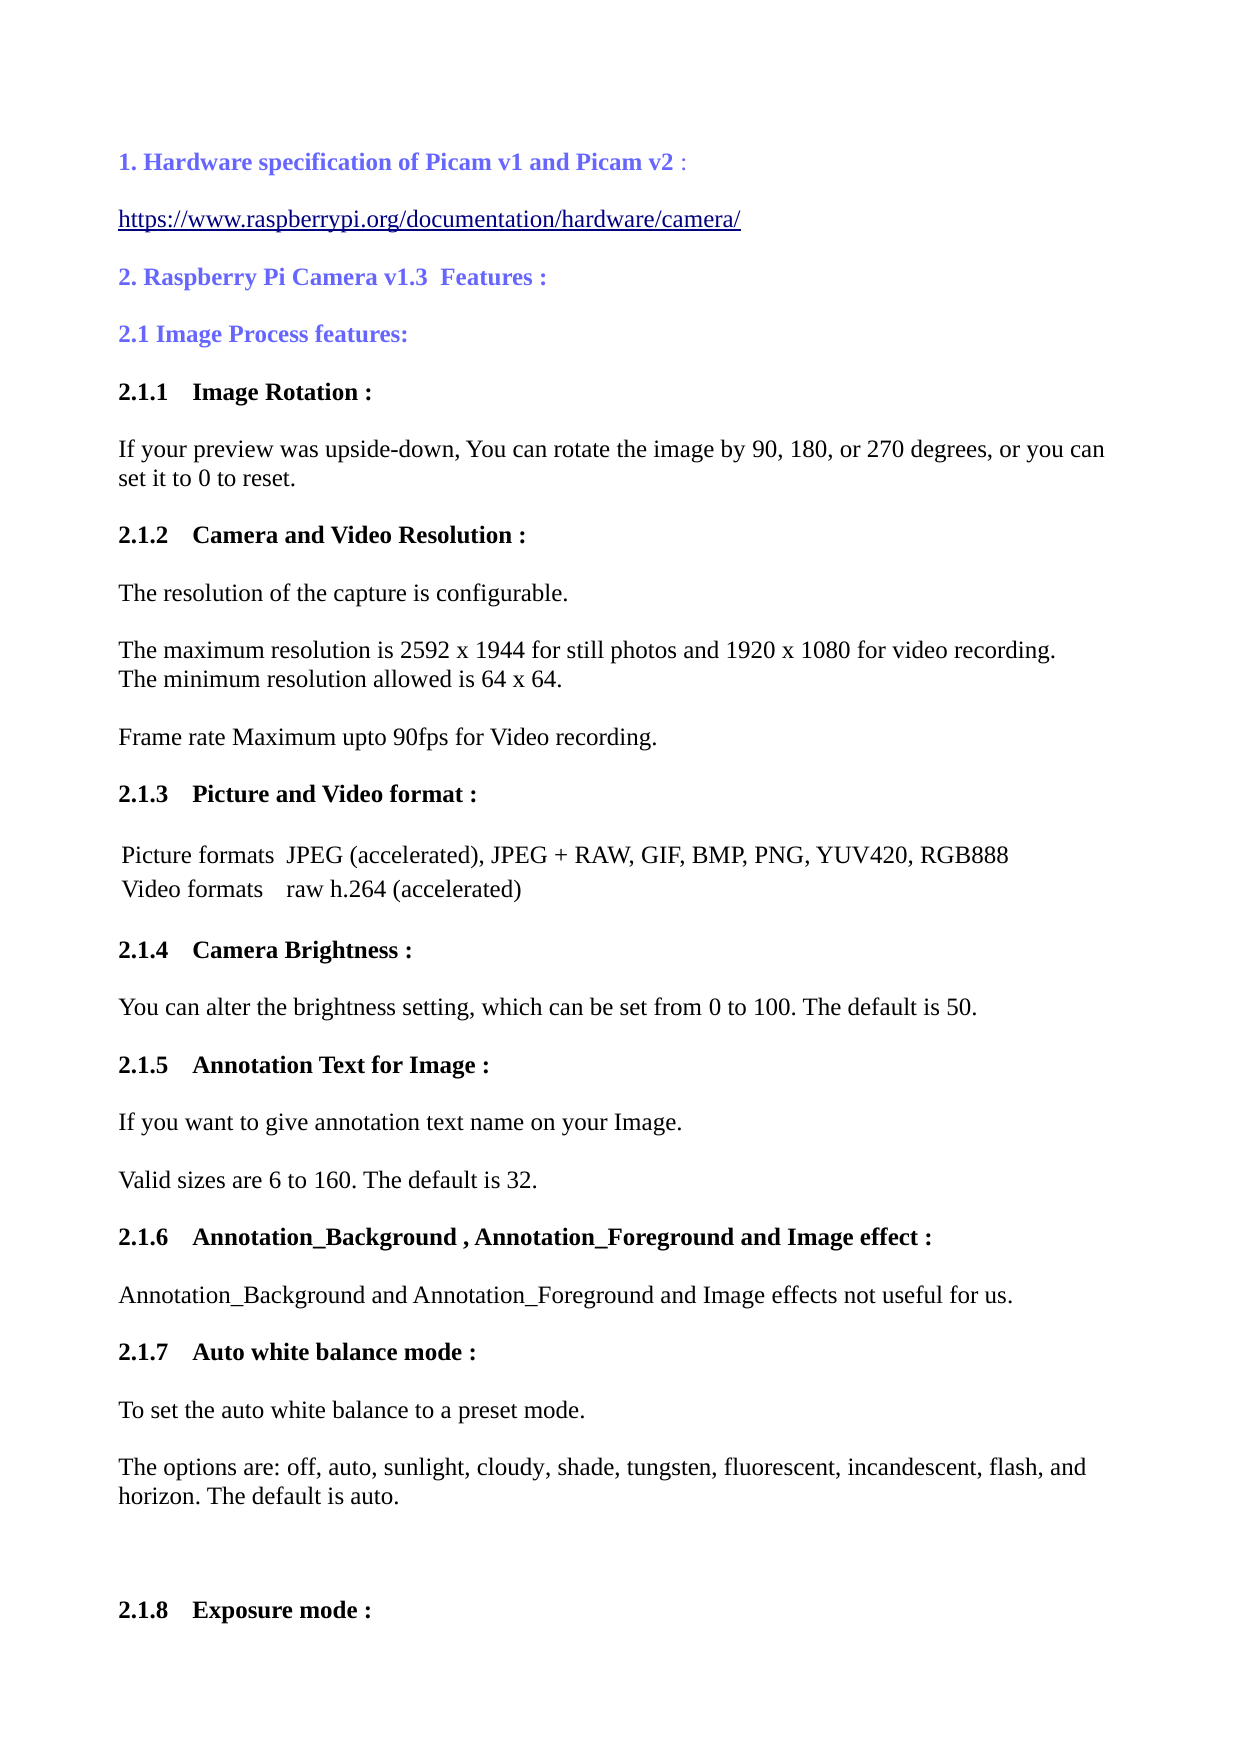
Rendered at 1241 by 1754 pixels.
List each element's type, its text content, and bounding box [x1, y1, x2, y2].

text 2.1.3 Picture and Video format : [118, 779, 1122, 808]
table_cell Video formats [118, 871, 283, 906]
text 2.1 Image Process features: [118, 319, 1122, 348]
text The options are: off, auto, sunlight, cloudy, shade, tungsten, fluorescent, incandescent, flash, and horizon. The default is auto. [118, 1452, 1122, 1510]
text 2.1.8 Exposure mode : [118, 1595, 1122, 1623]
text https://www.raspberrypi.org/documentation/hardware/camera/ [118, 204, 1122, 233]
text 2.1.5 Annotation Text for Image : [118, 1050, 1122, 1078]
text 2. Raspberry Pi Camera v1.3 Features : [118, 262, 1122, 291]
text 2.1.6 Annotation_Background , Annotation_Foreground and Image effect : [118, 1222, 1122, 1251]
text The minimum resolution allowed is 64 x 64. [118, 664, 1122, 693]
table_cell raw h.264 (accelerated) [283, 871, 1030, 906]
text 2.1.7 Auto white balance mode : [118, 1337, 1122, 1366]
text If you want to give annotation text name on your Image. [118, 1107, 1122, 1136]
text Annotation_Background and Annotation_Foreground and Image effects not useful for us. [118, 1280, 1122, 1308]
text If your preview was upside-down, You can rotate the image by 90, 180, or 270 degrees, or you can set it to 0 to reset. [118, 434, 1122, 492]
text 2.1.4 Camera Brightness : [118, 935, 1122, 963]
text The resolution of the capture is configurable. [118, 578, 1122, 607]
text 2.1.1 Image Rotation : [118, 377, 1122, 406]
text To set the auto white balance to a preset mode. [118, 1395, 1122, 1423]
text 2.1.2 Camera and Video Resolution : [118, 521, 1122, 549]
text You can alter the brightness setting, which can be set from 0 to 100. The default is 50. [118, 992, 1122, 1021]
text The maximum resolution is 2592 x 1944 for still photos and 1920 x 1080 for video recording. [118, 636, 1122, 664]
text Frame rate Maximum upto 90fps for Video recording. [118, 722, 1122, 751]
table_header JPEG (accelerated), JPEG + RAW, GIF, BMP, PNG, YUV420, RGB888 [283, 837, 1030, 871]
text Valid sizes are 6 to 160. The default is 32. [118, 1165, 1122, 1193]
text 1. Hardware specification of Picam v1 and Picam v2 : [118, 147, 1122, 176]
table_header Picture formats [118, 837, 283, 871]
